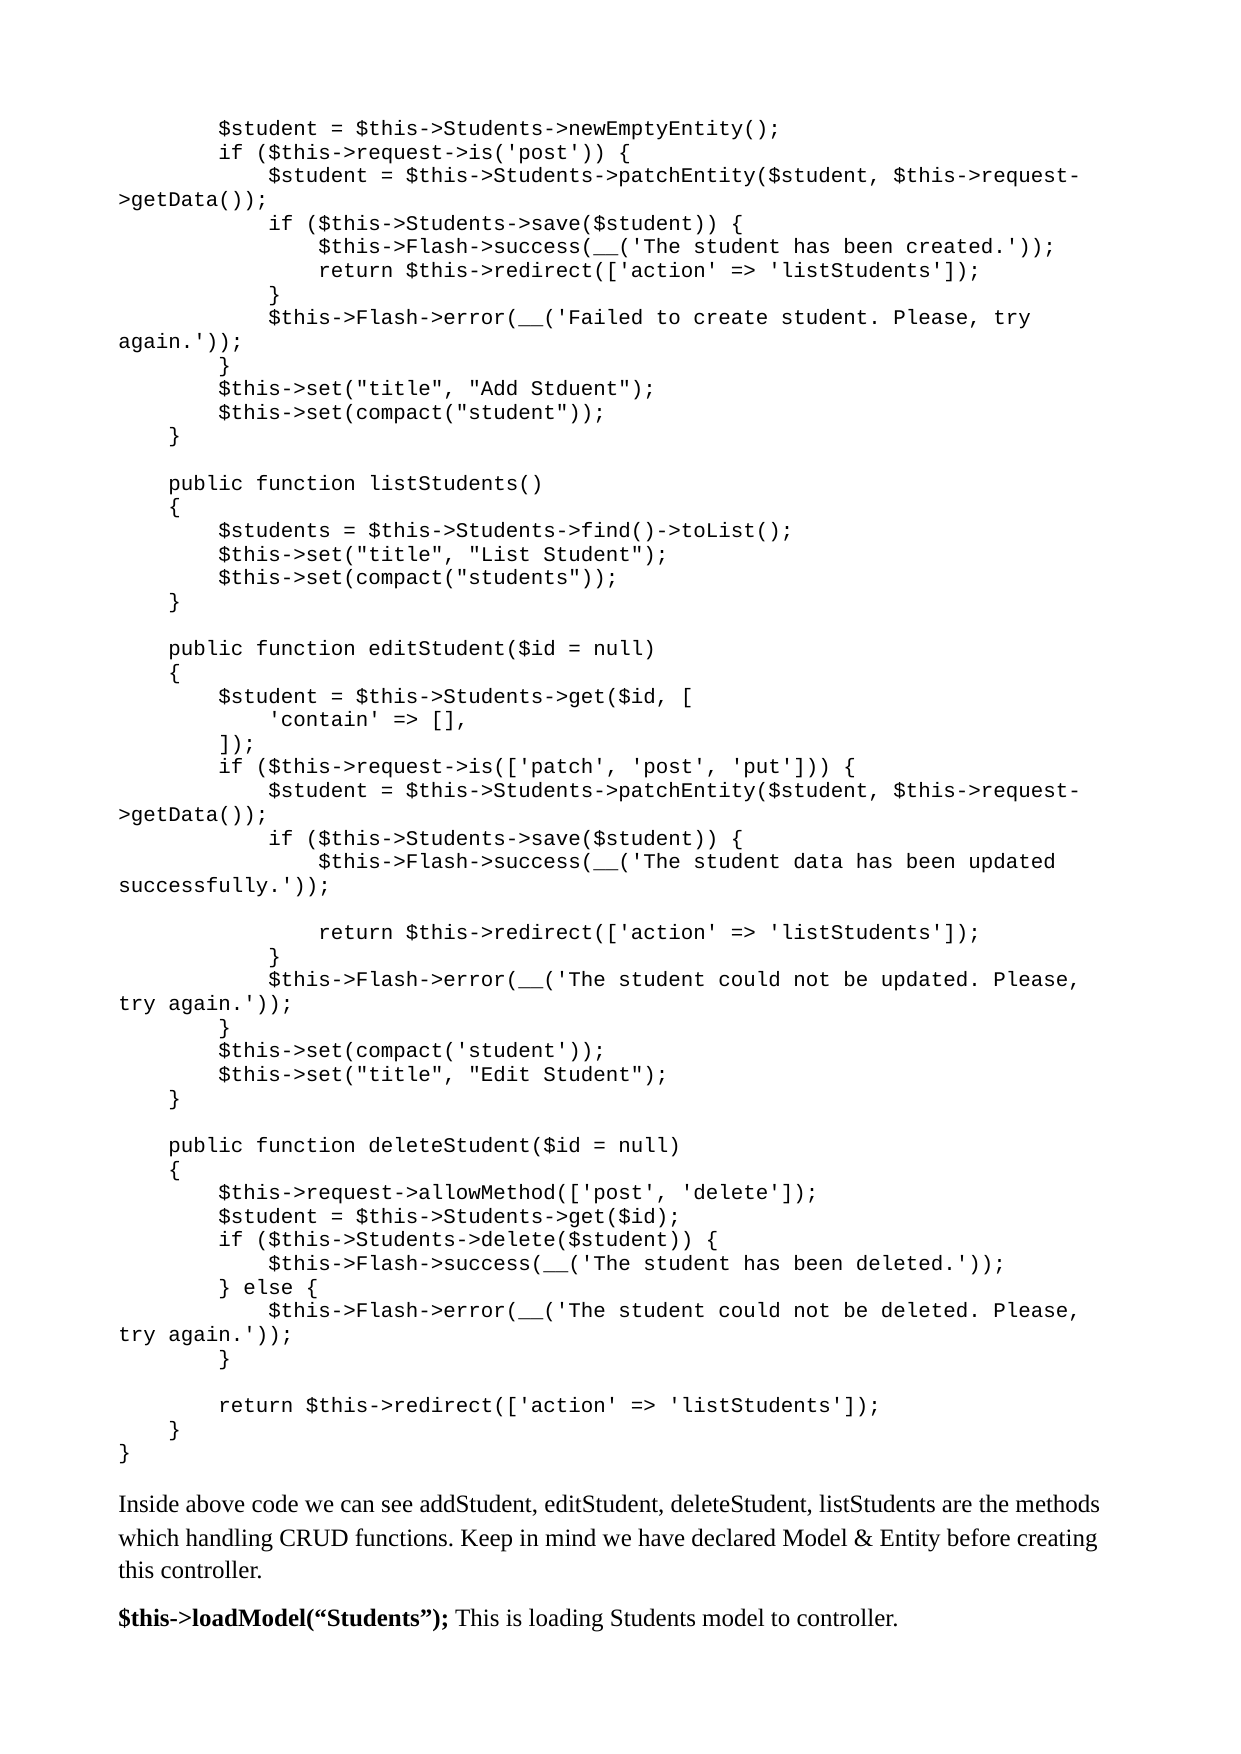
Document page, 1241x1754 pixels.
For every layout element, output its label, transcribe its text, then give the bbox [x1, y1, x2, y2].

text ​ [118, 1466, 1122, 1489]
text $students = $this->Students->find()->toList(); [118, 520, 1122, 544]
text } [118, 354, 1122, 378]
text { [118, 496, 1122, 520]
text public function deleteStudent($id = null) [118, 1135, 1122, 1158]
text } [118, 1442, 1122, 1466]
text $student = $this->Students->patchEntity($student, $this->request->getData()); [118, 165, 1122, 213]
text $student = $this->Students->get($id, [ [118, 686, 1122, 709]
text $this->Flash->success(__('The student has been deleted.')); [118, 1253, 1122, 1277]
text $student = $this->Students->patchEntity($student, $this->request->getData()); [118, 780, 1122, 827]
text return $this->redirect(['action' => 'listStudents']); [118, 922, 1122, 946]
text if ($this->request->is(['patch', 'post', 'put'])) { [118, 757, 1122, 780]
text $this->request->allowMethod(['post', 'delete']); [118, 1182, 1122, 1206]
text public function editStudent($id = null) [118, 638, 1122, 662]
text public function listStudents() [118, 473, 1122, 496]
text if ($this->Students->delete($student)) { [118, 1229, 1122, 1253]
text ​ [118, 1371, 1122, 1395]
text $this->set("title", "Edit Student"); [118, 1064, 1122, 1088]
text $this->set(compact('student')); [118, 1040, 1122, 1064]
text ​ [118, 449, 1122, 473]
text 'contain' => [], [118, 709, 1122, 733]
text } [118, 1419, 1122, 1442]
text $this->loadModel(“Students”); This is loading Students model to controller. [118, 1603, 1122, 1632]
text } [118, 946, 1122, 969]
text { [118, 1158, 1122, 1182]
text $this->set("title", "Add Stduent"); [118, 378, 1122, 402]
text $this->Flash->success(__('The student data has been updated successfully.')); [118, 851, 1122, 898]
text } [118, 591, 1122, 615]
text } [118, 284, 1122, 307]
text ​ [118, 898, 1122, 922]
text } [118, 426, 1122, 449]
text { [118, 662, 1122, 686]
text if ($this->request->is('post')) { [118, 142, 1122, 165]
text ​ [118, 615, 1122, 638]
text $this->set(compact("student")); [118, 402, 1122, 426]
text if ($this->Students->save($student)) { [118, 213, 1122, 236]
text $this->Flash->error(__('The student could not be updated. Please, try again.')); [118, 969, 1122, 1017]
text Inside above code we can see addStudent, editStudent, deleteStudent, listStudents are the methods which handling CRUD functions. Keep in mind we have declared Model & Entity before creating this controller. [118, 1489, 1122, 1584]
text $this->Flash->error(__('Failed to create student. Please, try again.')); [118, 307, 1122, 354]
text $student = $this->Students->newEmptyEntity(); [118, 118, 1122, 142]
text ]); [118, 733, 1122, 757]
text } [118, 1017, 1122, 1040]
text $this->set(compact("students")); [118, 567, 1122, 591]
text $this->Flash->error(__('The student could not be deleted. Please, try again.')); [118, 1300, 1122, 1348]
text $student = $this->Students->get($id); [118, 1206, 1122, 1229]
text ​ [118, 1111, 1122, 1135]
text return $this->redirect(['action' => 'listStudents']); [118, 260, 1122, 284]
text } else { [118, 1277, 1122, 1300]
text $this->Flash->success(__('The student has been created.')); [118, 236, 1122, 260]
text } [118, 1348, 1122, 1371]
text return $this->redirect(['action' => 'listStudents']); [118, 1395, 1122, 1419]
text $this->set("title", "List Student"); [118, 544, 1122, 567]
text if ($this->Students->save($student)) { [118, 827, 1122, 851]
text } [118, 1088, 1122, 1111]
